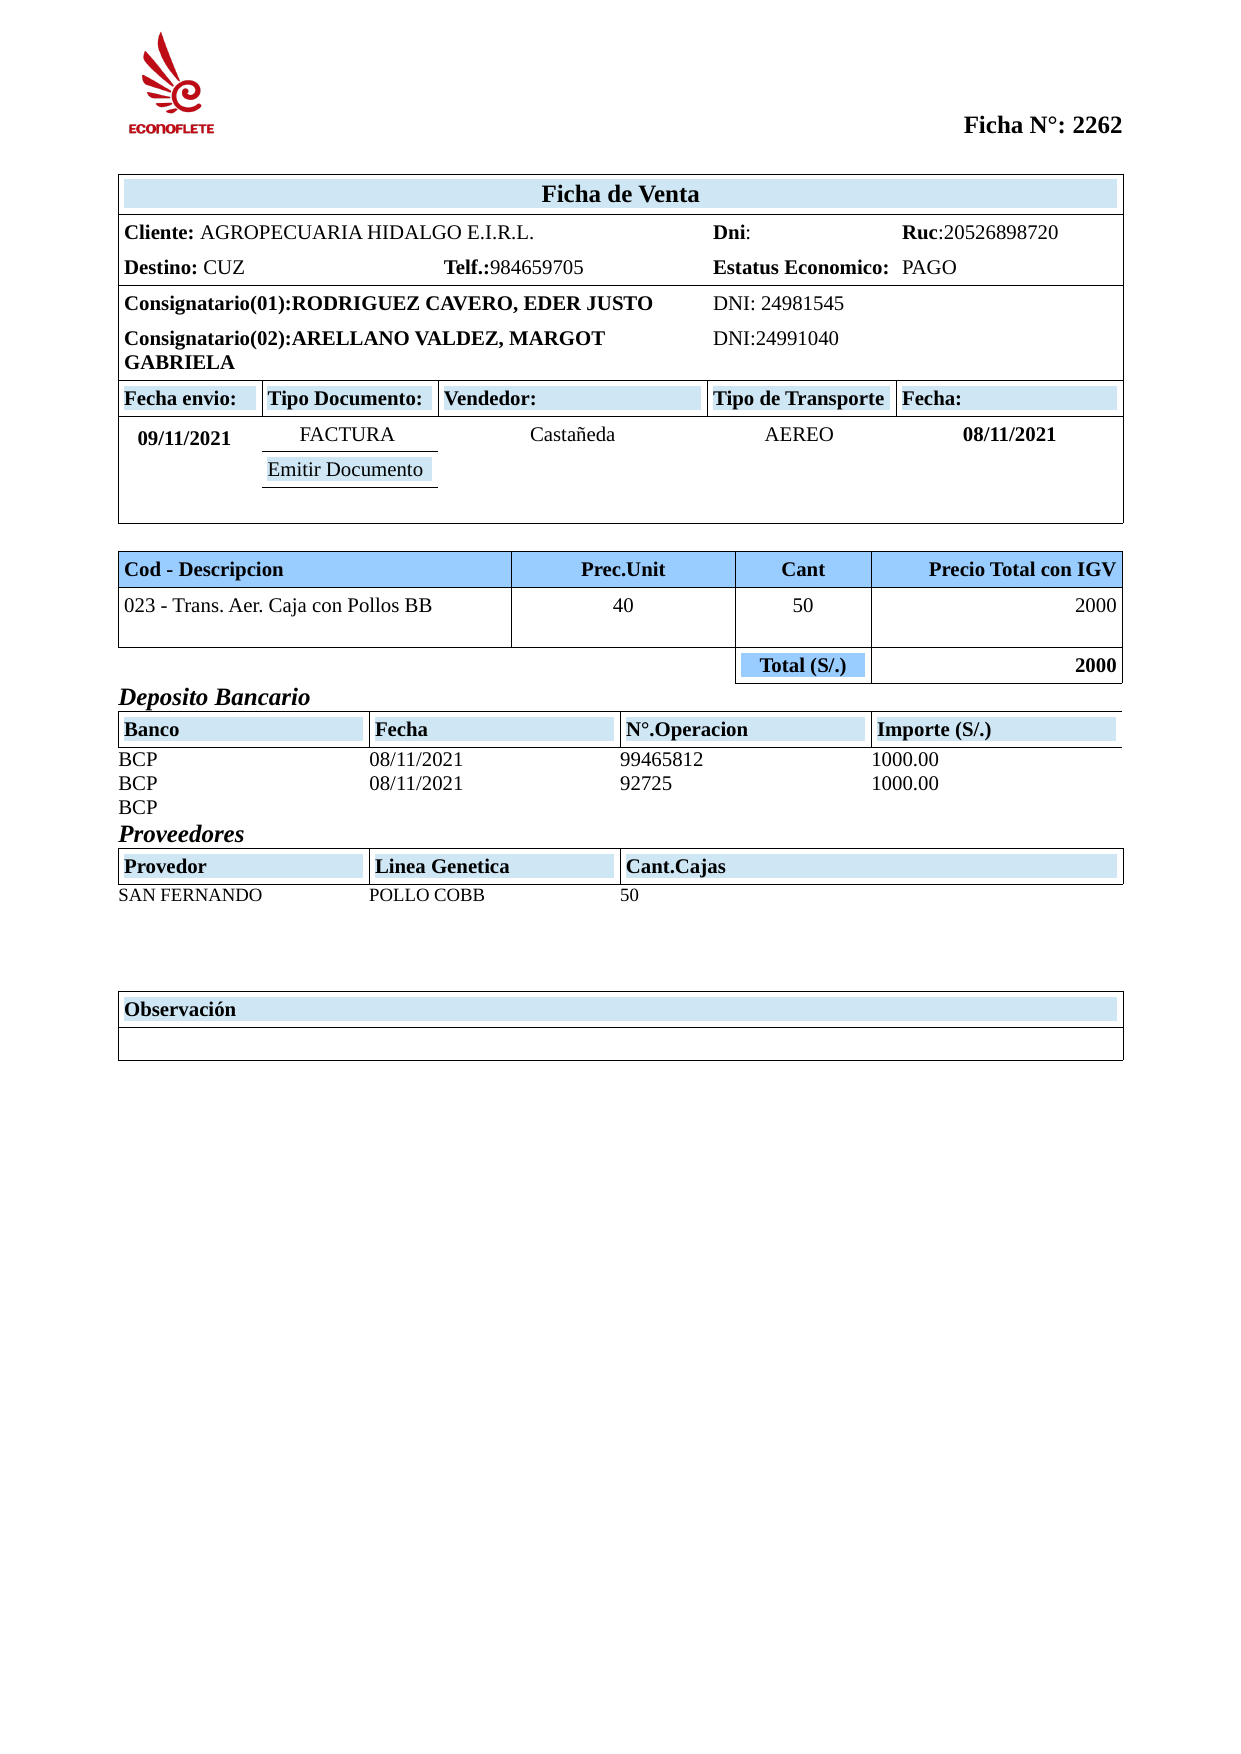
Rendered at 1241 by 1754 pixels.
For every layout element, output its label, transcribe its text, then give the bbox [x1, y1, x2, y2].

table_cell 92725 [620, 771, 871, 795]
picture [118, 31, 225, 134]
table_cell Fecha: [897, 381, 1123, 416]
table_cell [620, 970, 1123, 991]
table_header Importe (S/.) [872, 712, 1122, 747]
table_header Precio Total con IGV [872, 552, 1122, 587]
table_cell [871, 795, 1122, 819]
table_cell FACTURA [262, 417, 438, 451]
table_header Cant.Cajas [621, 849, 1123, 883]
table_header Linea Genetica [370, 849, 620, 883]
table_header Observación [119, 992, 1123, 1027]
table_cell [119, 1028, 1123, 1060]
table_cell Dni: [707, 215, 896, 249]
table_cell [118, 927, 369, 948]
table_cell 08/11/2021 [369, 771, 620, 795]
table_cell [620, 905, 1123, 927]
table_cell Castañeda [438, 417, 707, 523]
table_cell [118, 948, 369, 970]
table_cell [620, 948, 1123, 970]
table_cell DNI: 24981545 [707, 286, 1123, 321]
table_cell 09/11/2021 [119, 417, 262, 523]
table_header Cod - Descripcion [119, 552, 511, 587]
table_cell BCP [118, 795, 369, 819]
table_cell Estatus Economico: [707, 249, 896, 285]
table_cell 2000 [872, 588, 1122, 647]
table_cell [369, 795, 620, 819]
table_cell Consignatario(01):RODRIGUEZ CAVERO, EDER JUSTO [119, 286, 707, 321]
table_cell 08/11/2021 [896, 417, 1123, 523]
table_cell 1000.00 [871, 771, 1122, 795]
table_cell [118, 905, 369, 927]
table_cell [118, 648, 511, 682]
table_cell Cliente: AGROPECUARIA HIDALGO E.I.R.L. [119, 215, 707, 249]
table_header Ficha de Venta [119, 175, 1123, 214]
table_cell PAGO [896, 249, 1123, 285]
table_cell 50 [620, 885, 1123, 905]
table_header Cant [736, 552, 871, 587]
table_cell 99465812 [620, 748, 871, 771]
table_cell Tipo de Transporte [708, 381, 896, 416]
table_cell SAN FERNANDO [118, 885, 369, 905]
table_cell Total (S/.) [736, 648, 871, 682]
table_cell 50 [736, 588, 871, 647]
table_cell Telf.:984659705 [438, 249, 707, 285]
table_cell AEREO [707, 417, 896, 523]
table_cell [620, 795, 871, 819]
table_header Fecha [370, 712, 620, 747]
table_cell [262, 488, 438, 523]
table_cell [369, 905, 620, 927]
table_cell Emitir Documento [262, 452, 438, 487]
table_cell [620, 927, 1123, 948]
table_cell DNI:24991040 [707, 321, 1123, 380]
table_cell [369, 970, 620, 991]
table_cell 1000.00 [871, 748, 1122, 771]
table_header Banco [119, 712, 369, 747]
table_cell Tipo Documento: [263, 381, 438, 416]
table_cell [511, 648, 735, 682]
text Proveedores [118, 819, 1122, 848]
table_cell [369, 927, 620, 948]
table_cell Ruc:20526898720 [896, 215, 1123, 249]
table_cell Fecha envio: [119, 381, 262, 416]
table_cell Destino: CUZ [119, 249, 438, 285]
table_cell 40 [512, 588, 735, 647]
table_cell Consignatario(02):ARELLANO VALDEZ, MARGOT GABRIELA [119, 321, 707, 380]
table_cell 08/11/2021 [369, 748, 620, 771]
text Deposito Bancario [118, 682, 1122, 711]
table_cell 023 - Trans. Aer. Caja con Pollos BB [119, 588, 511, 647]
table_cell [118, 970, 369, 991]
table_header Prec.Unit [512, 552, 735, 587]
table_header N°.Operacion [621, 712, 871, 747]
table_cell Vendedor: [439, 381, 707, 416]
table_header Provedor [119, 849, 369, 883]
table_cell BCP [118, 771, 369, 795]
table_cell POLLO COBB [369, 885, 620, 905]
table_cell [369, 948, 620, 970]
table_cell 2000 [872, 648, 1122, 682]
table_cell BCP [118, 748, 369, 771]
